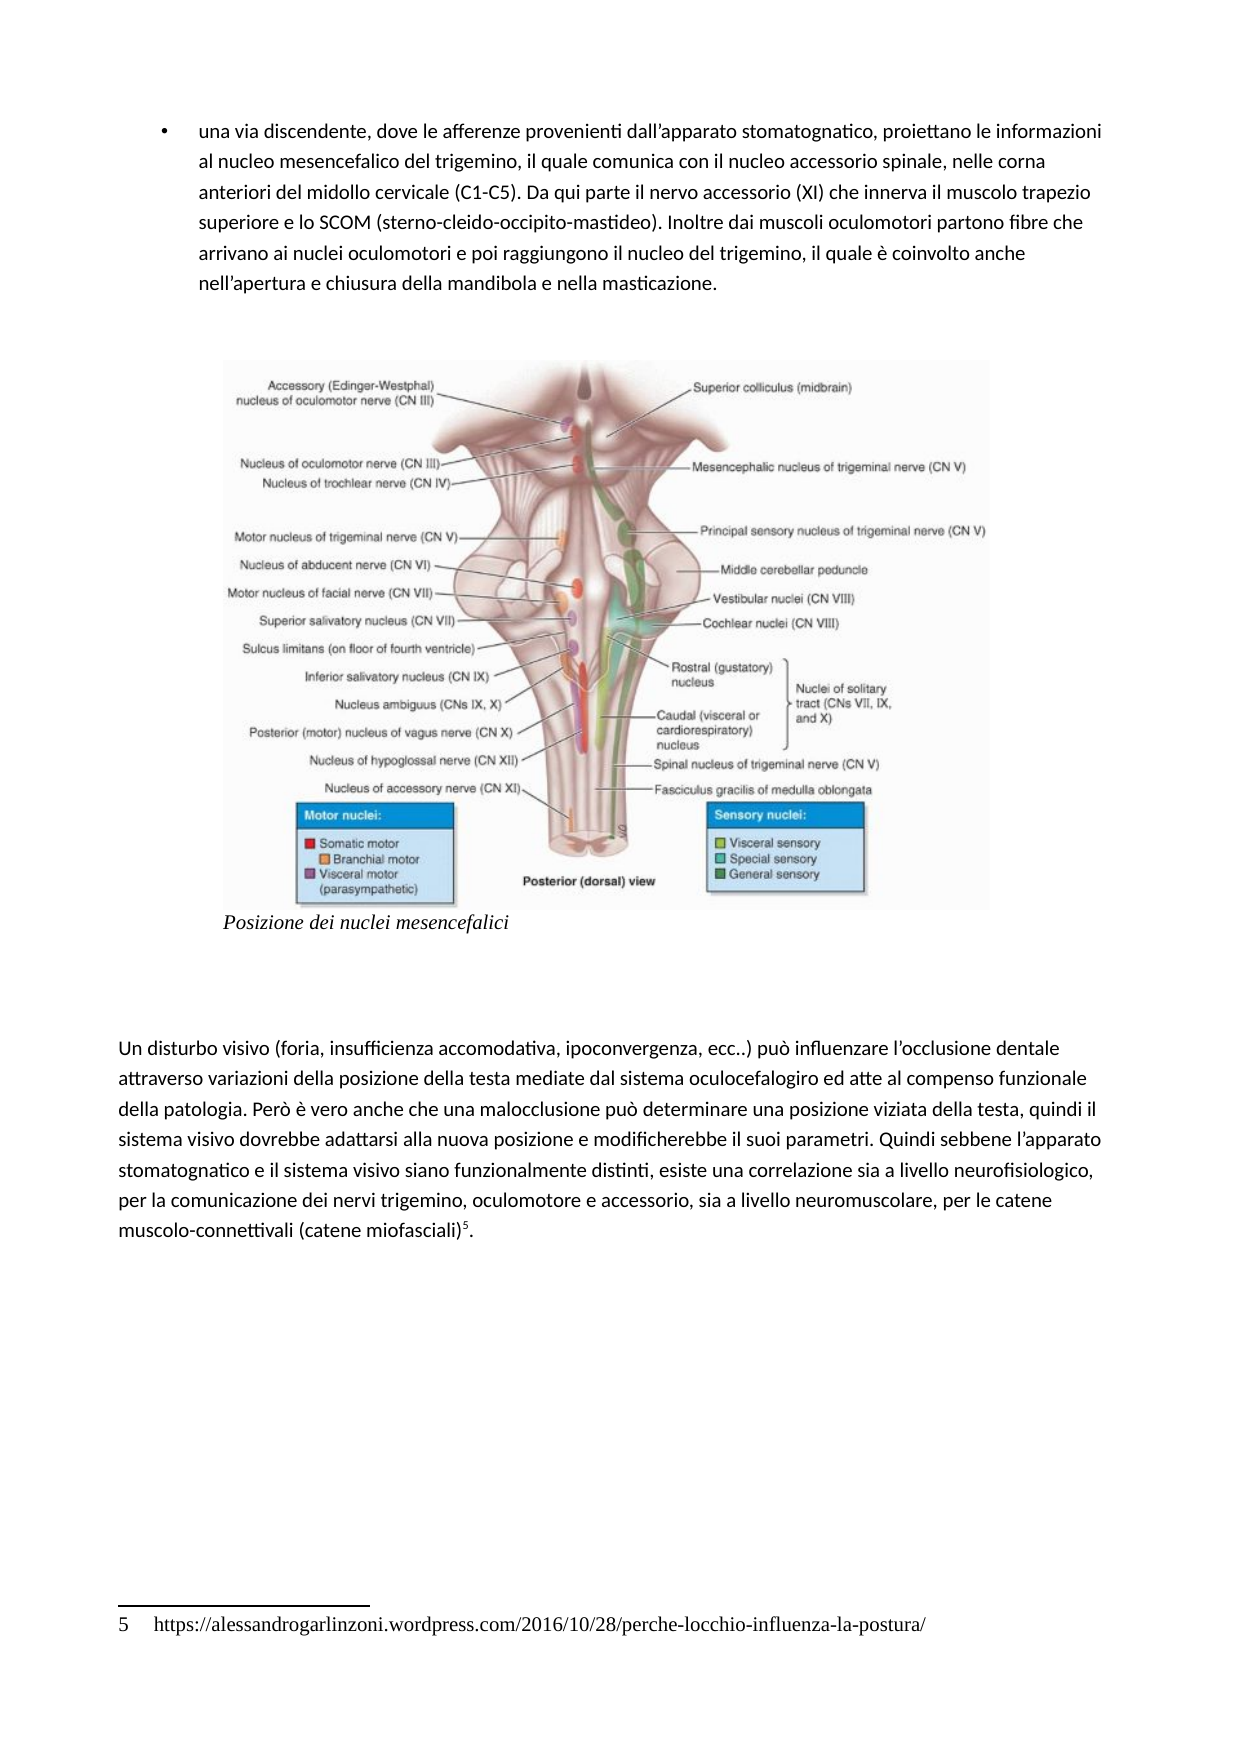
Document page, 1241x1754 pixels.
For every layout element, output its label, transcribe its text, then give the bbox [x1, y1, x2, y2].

text Posizione dei nuclei mesencefalici [223, 910, 989, 934]
list una via discendente, dove le afferenze provenienti dall’apparato stomatognatico, proiettano le informazioni al nucleo mesencefalico del trigemino, il quale comunica con il nucleo accessorio spinale, nelle corna anteriori del midollo cervicale (C1-C5). Da qui parte il nervo accessorio (XI) che innerva il muscolo trapezio superiore e lo SCOM (sterno-cleido-occipito-mastideo). Inoltre dai muscoli oculomotori partono fibre che arrivano ai nuclei oculomotori e poi raggiungono il nucleo del trigemino, il quale è coinvolto anche nell’apertura e chiusura della mandibola e nella masticazione. [161, 118, 1122, 296]
text Un disturbo visivo (foria, insufficienza accomodativa, ipoconvergenza, ecc..) può influenzare l’occlusione dentale attraverso variazioni della posizione della testa mediate dal sistema oculocefalogiro ed atte al compenso funzionale della patologia. Però è vero anche che una malocclusione può determinare una posizione viziata della testa, quindi il sistema visivo dovrebbe adattarsi alla nuova posizione e modificherebbe il suoi parametri. Quindi sebbene l’apparato stomatognatico e il sistema visivo siano funzionalmente distinti, esiste una correlazione sia a livello neurofisiologico, per la comunicazione dei nervi trigemino, oculomotore e accessorio, sia a livello neuromuscolare, per le catene muscolo-connettivali (catene miofasciali). [118, 1035, 1122, 1243]
picture [222, 360, 990, 910]
text https://alessandrogarlinzoni.wordpress.com/2016/10/28/perche-locchio-influenza-la-postura/ [118, 1612, 1122, 1636]
